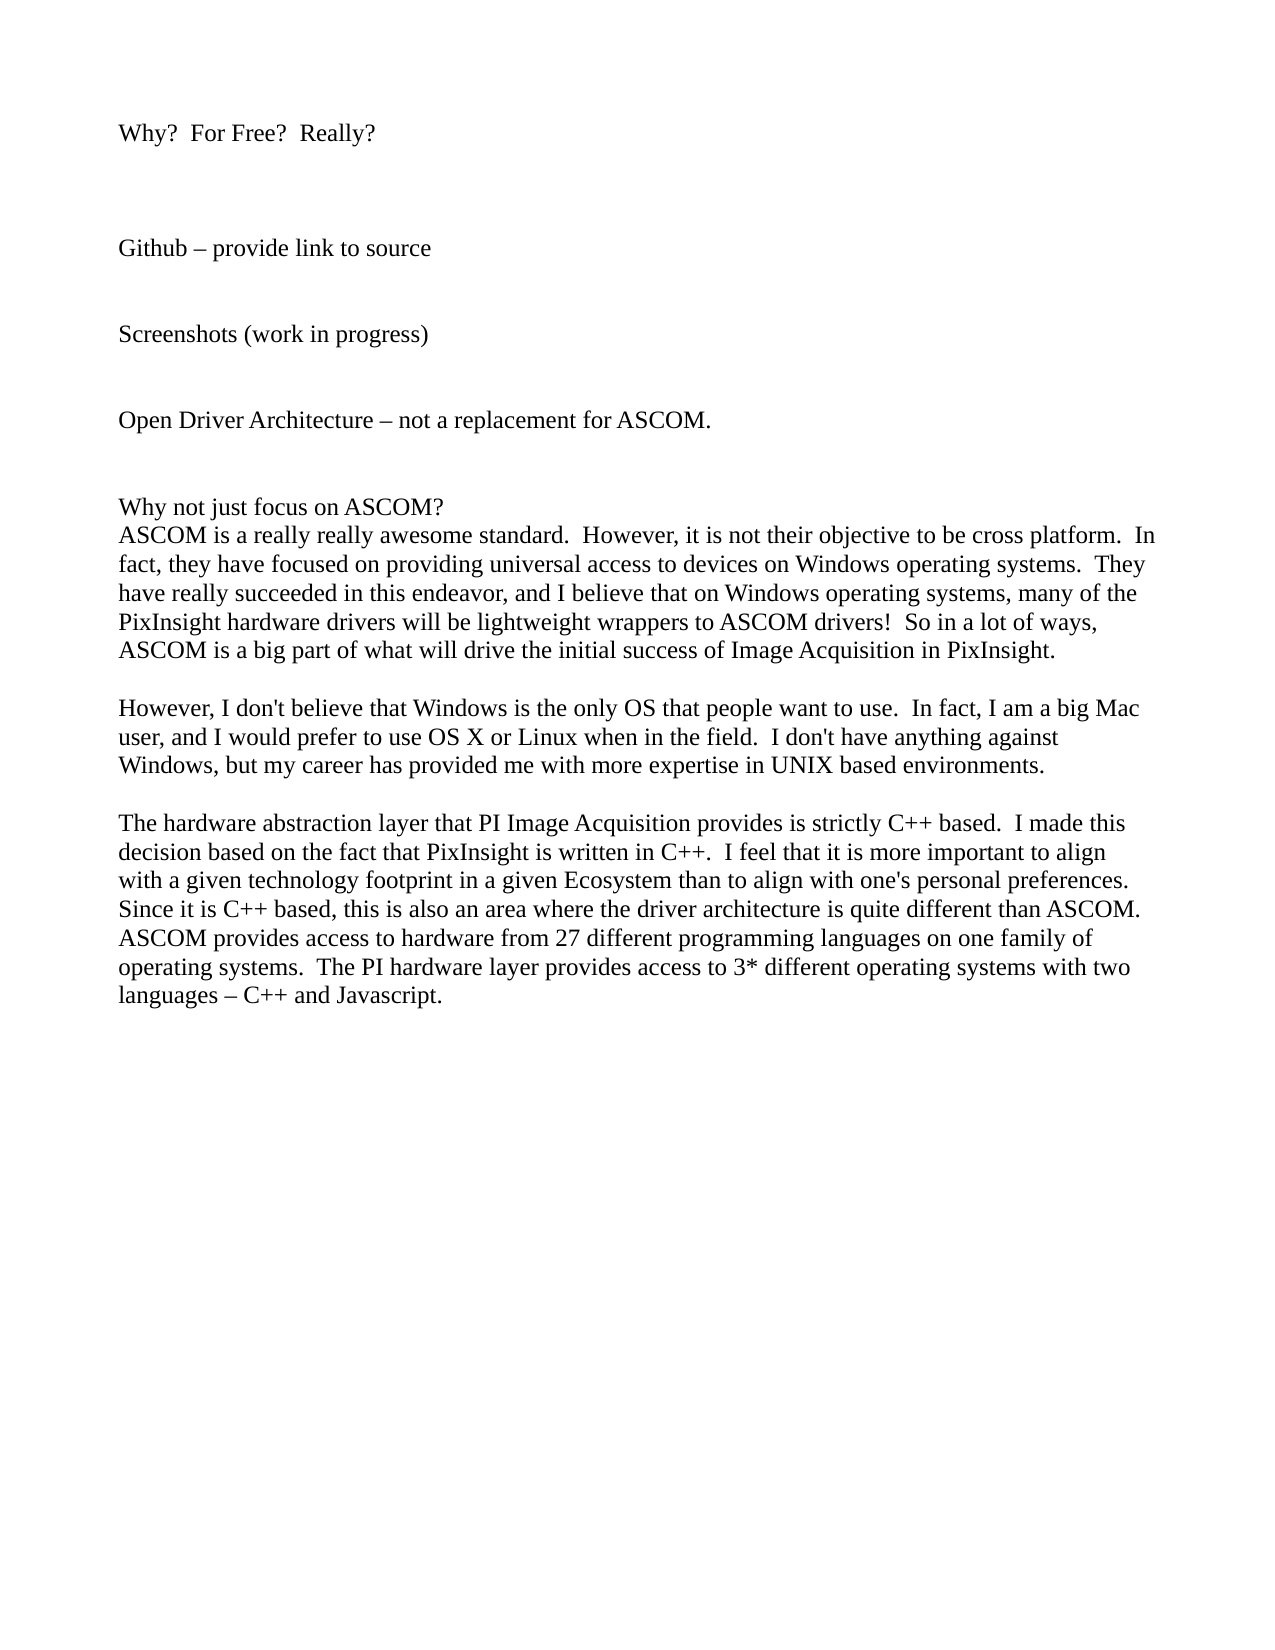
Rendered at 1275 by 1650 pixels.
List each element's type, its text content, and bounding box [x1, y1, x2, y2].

text Why not just focus on ASCOM? [118, 492, 1157, 521]
text The hardware abstraction layer that PI Image Acquisition provides is strictly C++ based. I made this decision based on the fact that PixInsight is written in C++. I feel that it is more important to align with a given technology footprint in a given Ecosystem than to align with one's personal preferences. Since it is C++ based, this is also an area where the driver architecture is quite different than ASCOM. ASCOM provides access to hardware from 27 different programming languages on one family of operating systems. The PI hardware layer provides access to 3* different operating systems with two languages – C++ and Javascript. [118, 808, 1157, 1009]
text Open Driver Architecture – not a replacement for ASCOM. [118, 406, 1157, 434]
text ASCOM is a really really awesome standard. However, it is not their objective to be cross platform. In fact, they have focused on providing universal access to devices on Windows operating systems. They have really succeeded in this endeavor, and I believe that on Windows operating systems, many of the PixInsight hardware drivers will be lightweight wrappers to ASCOM drivers! So in a lot of ways, ASCOM is a big part of what will drive the initial success of Image Acquisition in PixInsight. [118, 521, 1157, 664]
text Screenshots (work in progress) [118, 319, 1157, 348]
text Github – provide link to source [118, 233, 1157, 262]
text However, I don't believe that Windows is the only OS that people want to use. In fact, I am a big Mac user, and I would prefer to use OS X or Linux when in the field. I don't have anything against Windows, but my career has provided me with more expertise in UNIX based environments. [118, 693, 1157, 779]
text Why? For Free? Really? [118, 118, 1157, 147]
